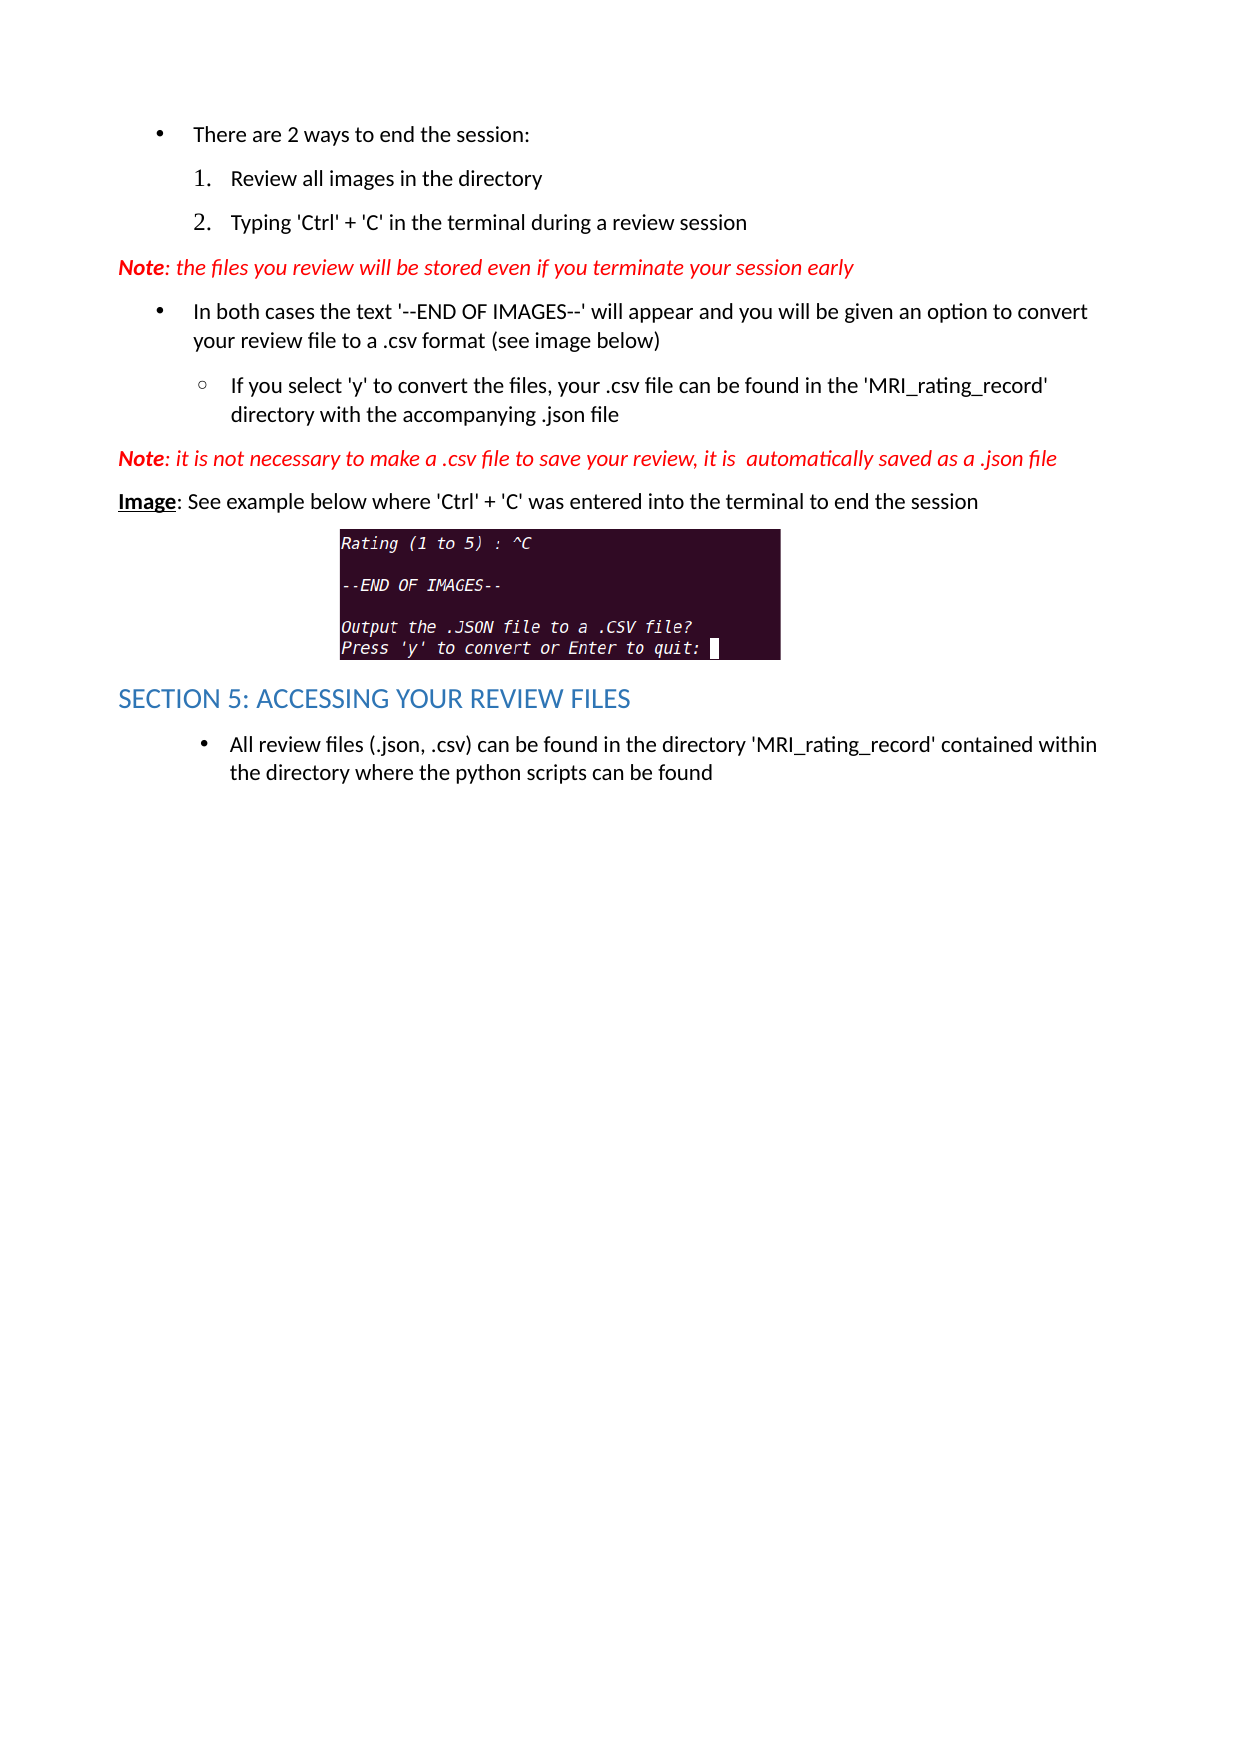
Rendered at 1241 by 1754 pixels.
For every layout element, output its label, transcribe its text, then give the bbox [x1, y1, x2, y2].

list If you select 'y' to convert the files, your .csv file can be found in the 'MRI_rating_record' directory with the accompanying .json file [193, 369, 1122, 428]
picture [339, 529, 781, 660]
list In both cases the text '--END OF IMAGES--' will appear and you will be given an option to convert your review file to a .csv format (see image below) [156, 295, 1122, 354]
text Note: the files you review will be stored even if you terminate your session early [118, 251, 1122, 281]
list All review files (.json, .csv) can be found in the directory 'MRI_rating_record' contained within the directory where the python scripts can be found [200, 730, 1122, 787]
list Review all images in the directory [193, 162, 1122, 192]
list Typing 'Ctrl' + 'C' in the terminal during a review session [193, 207, 1122, 236]
text Image: See example below where 'Ctrl' + 'C' was entered into the terminal to end the session [118, 487, 1122, 515]
list There are 2 ways to end the session: [156, 118, 1122, 148]
text Note: it is not necessary to make a .csv file to save your review, it is automatically saved as a .json file [118, 443, 1122, 472]
text SECTION 5: ACCESSING YOUR REVIEW FILES [118, 680, 1122, 716]
